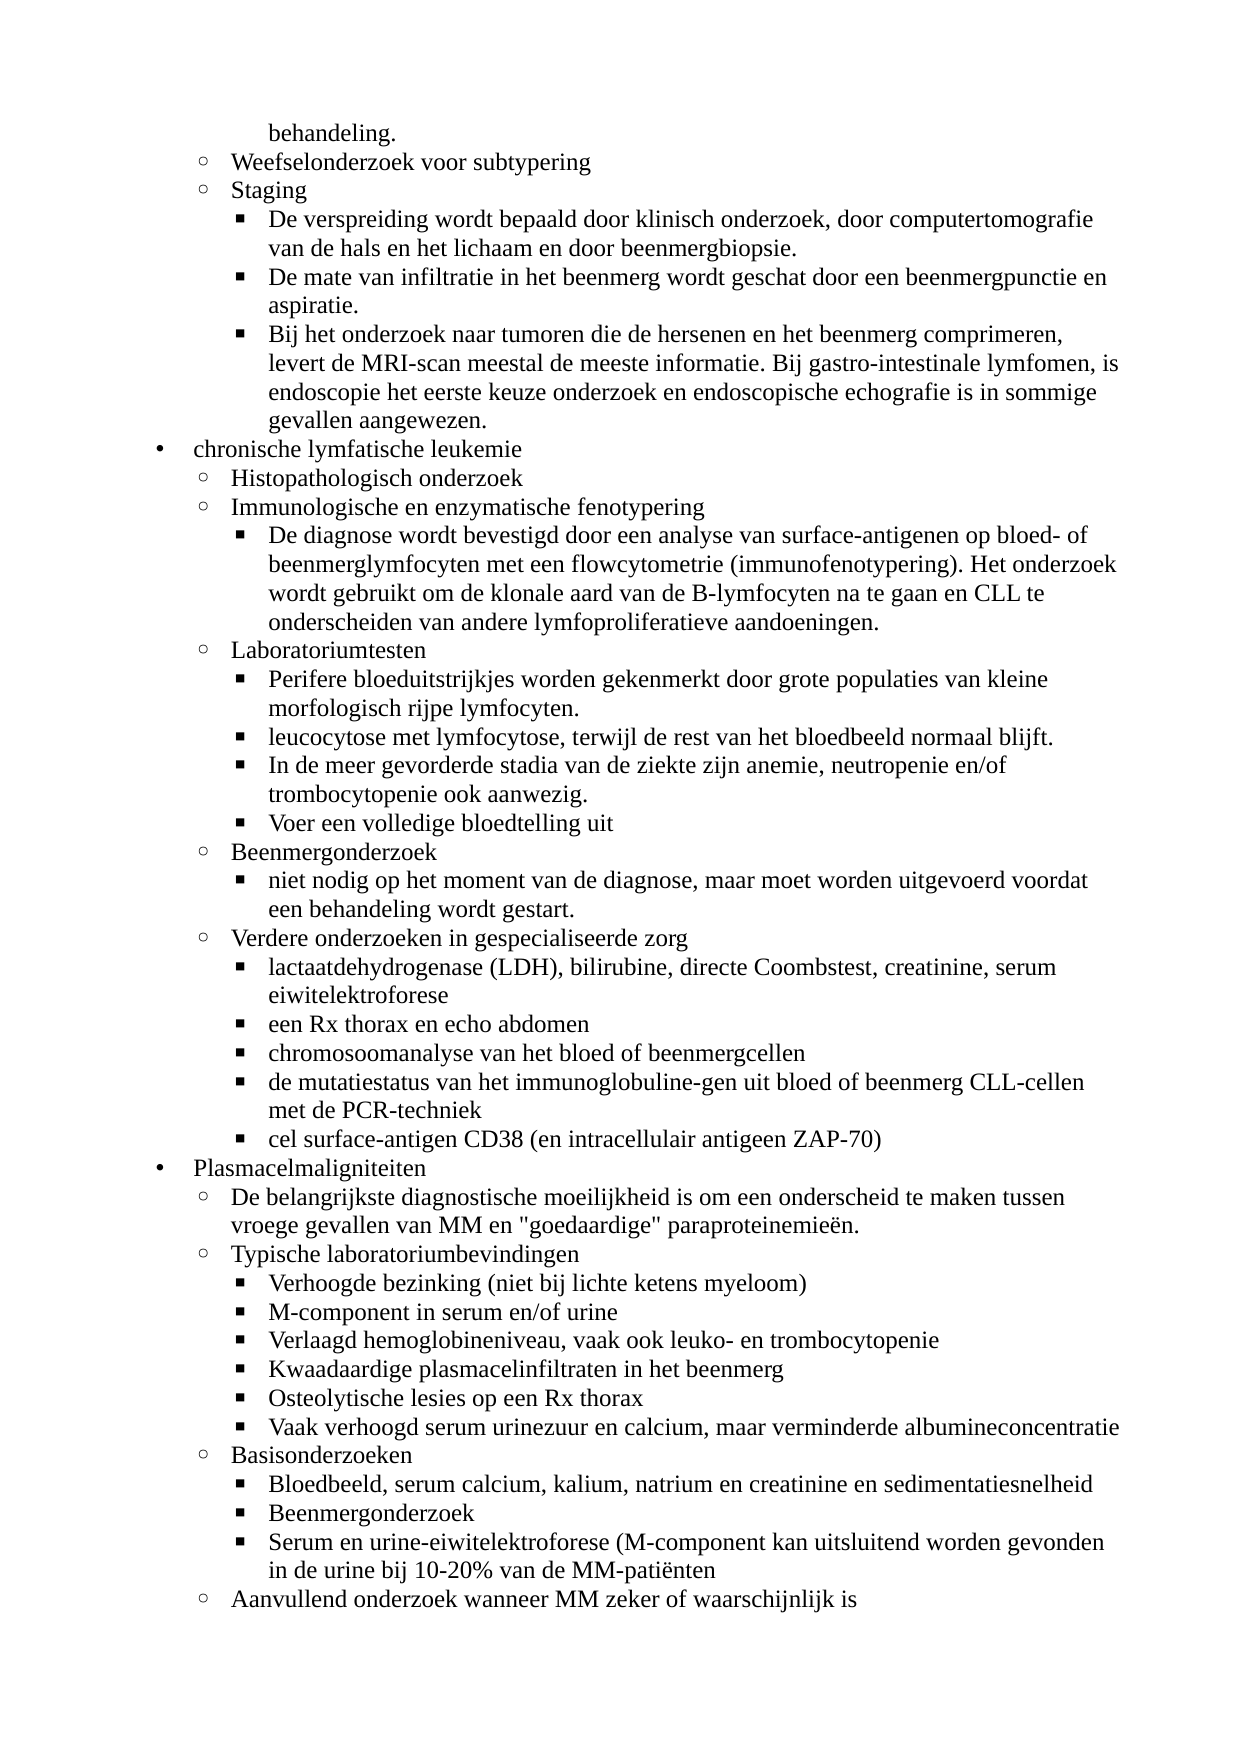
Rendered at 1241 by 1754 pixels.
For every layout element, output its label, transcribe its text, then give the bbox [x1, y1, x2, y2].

list Kwaadaardige plasmacelinfiltraten in het beenmerg [231, 1354, 1122, 1383]
list Basisonderzoeken [193, 1441, 1122, 1469]
list Bloedbeeld, serum calcium, kalium, natrium en creatinine en sedimentatiesnelheid [231, 1469, 1122, 1498]
list chronische lymfatische leukemie [156, 434, 1122, 463]
list lactaatdehydrogenase (LDH), bilirubine, directe Coombstest, creatinine, serum eiwitelektroforese [231, 952, 1122, 1009]
list behandeling. [231, 118, 1122, 147]
list Perifere bloeduitstrijkjes worden gekenmerkt door grote populaties van kleine morfologisch rijpe lymfocyten. [231, 664, 1122, 722]
list Plasmacelmaligniteiten [156, 1153, 1122, 1182]
list De verspreiding wordt bepaald door klinisch onderzoek, door computertomografie van de hals en het lichaam en door beenmergbiopsie. [231, 204, 1122, 262]
list Beenmergonderzoek [193, 837, 1122, 866]
list cel surface-antigen CD38 (en intracellulair antigeen ZAP-70) [231, 1124, 1122, 1153]
list Osteolytische lesies op een Rx thorax [231, 1383, 1122, 1412]
list De belangrijkste diagnostische moeilijkheid is om een ​​onderscheid te maken tussen vroege gevallen van MM en "goedaardige" paraproteinemieën. [193, 1182, 1122, 1239]
list Verlaagd hemoglobineniveau, vaak ook leuko- en trombocytopenie [231, 1326, 1122, 1354]
list Verdere onderzoeken in gespecialiseerde zorg [193, 923, 1122, 952]
list Aanvullend onderzoek wanneer MM zeker of waarschijnlijk is [193, 1584, 1122, 1613]
list De diagnose wordt bevestigd door een analyse van surface-antigenen op bloed- of beenmerglymfocyten met een flowcytometrie (immunofenotypering). Het onderzoek wordt gebruikt om de klonale aard van de B-lymfocyten na te gaan en CLL te onderscheiden van andere lymfoproliferatieve aandoeningen. [231, 521, 1122, 636]
list Voer een volledige bloedtelling uit [231, 808, 1122, 837]
list Vaak verhoogd serum urinezuur en calcium, maar verminderde albumineconcentratie [231, 1412, 1122, 1441]
list Serum en urine-eiwitelektroforese (M-component kan uitsluitend worden gevonden in de urine bij 10-20% van de MM-patiënten [231, 1527, 1122, 1584]
list een Rx thorax en echo abdomen [231, 1009, 1122, 1038]
list Staging [193, 176, 1122, 204]
list niet nodig op het moment van de diagnose, maar moet worden uitgevoerd voordat een behandeling wordt gestart. [231, 866, 1122, 923]
list de mutatiestatus van het immunoglobuline-gen uit bloed of beenmerg CLL-cellen met de PCR-techniek [231, 1067, 1122, 1124]
list Typische laboratoriumbevindingen [193, 1239, 1122, 1268]
list In de meer gevorderde stadia van de ziekte zijn anemie, neutropenie en/of trombocytopenie ook aanwezig. [231, 751, 1122, 808]
list Immunologische en enzymatische fenotypering [193, 492, 1122, 521]
list Histopathologisch onderzoek [193, 463, 1122, 492]
list Weefselonderzoek voor subtypering [193, 147, 1122, 176]
list De mate van infiltratie in het beenmerg wordt geschat door een beenmergpunctie en aspiratie. [231, 262, 1122, 319]
list Bij het onderzoek naar tumoren die de hersenen en het beenmerg comprimeren, levert de MRI-scan meestal de meeste informatie. Bij gastro-intestinale lymfomen, is endoscopie het eerste keuze onderzoek en endoscopische echografie is in sommige gevallen aangewezen. [231, 319, 1122, 434]
list M-component in serum en/of urine [231, 1297, 1122, 1326]
list Beenmergonderzoek [231, 1498, 1122, 1527]
list Laboratoriumtesten [193, 636, 1122, 664]
list chromosoomanalyse van het bloed of beenmergcellen [231, 1038, 1122, 1067]
list leucocytose met lymfocytose, terwijl de rest van het bloedbeeld normaal blijft. [231, 722, 1122, 751]
list Verhoogde bezinking (niet bij lichte ketens myeloom) [231, 1268, 1122, 1297]
